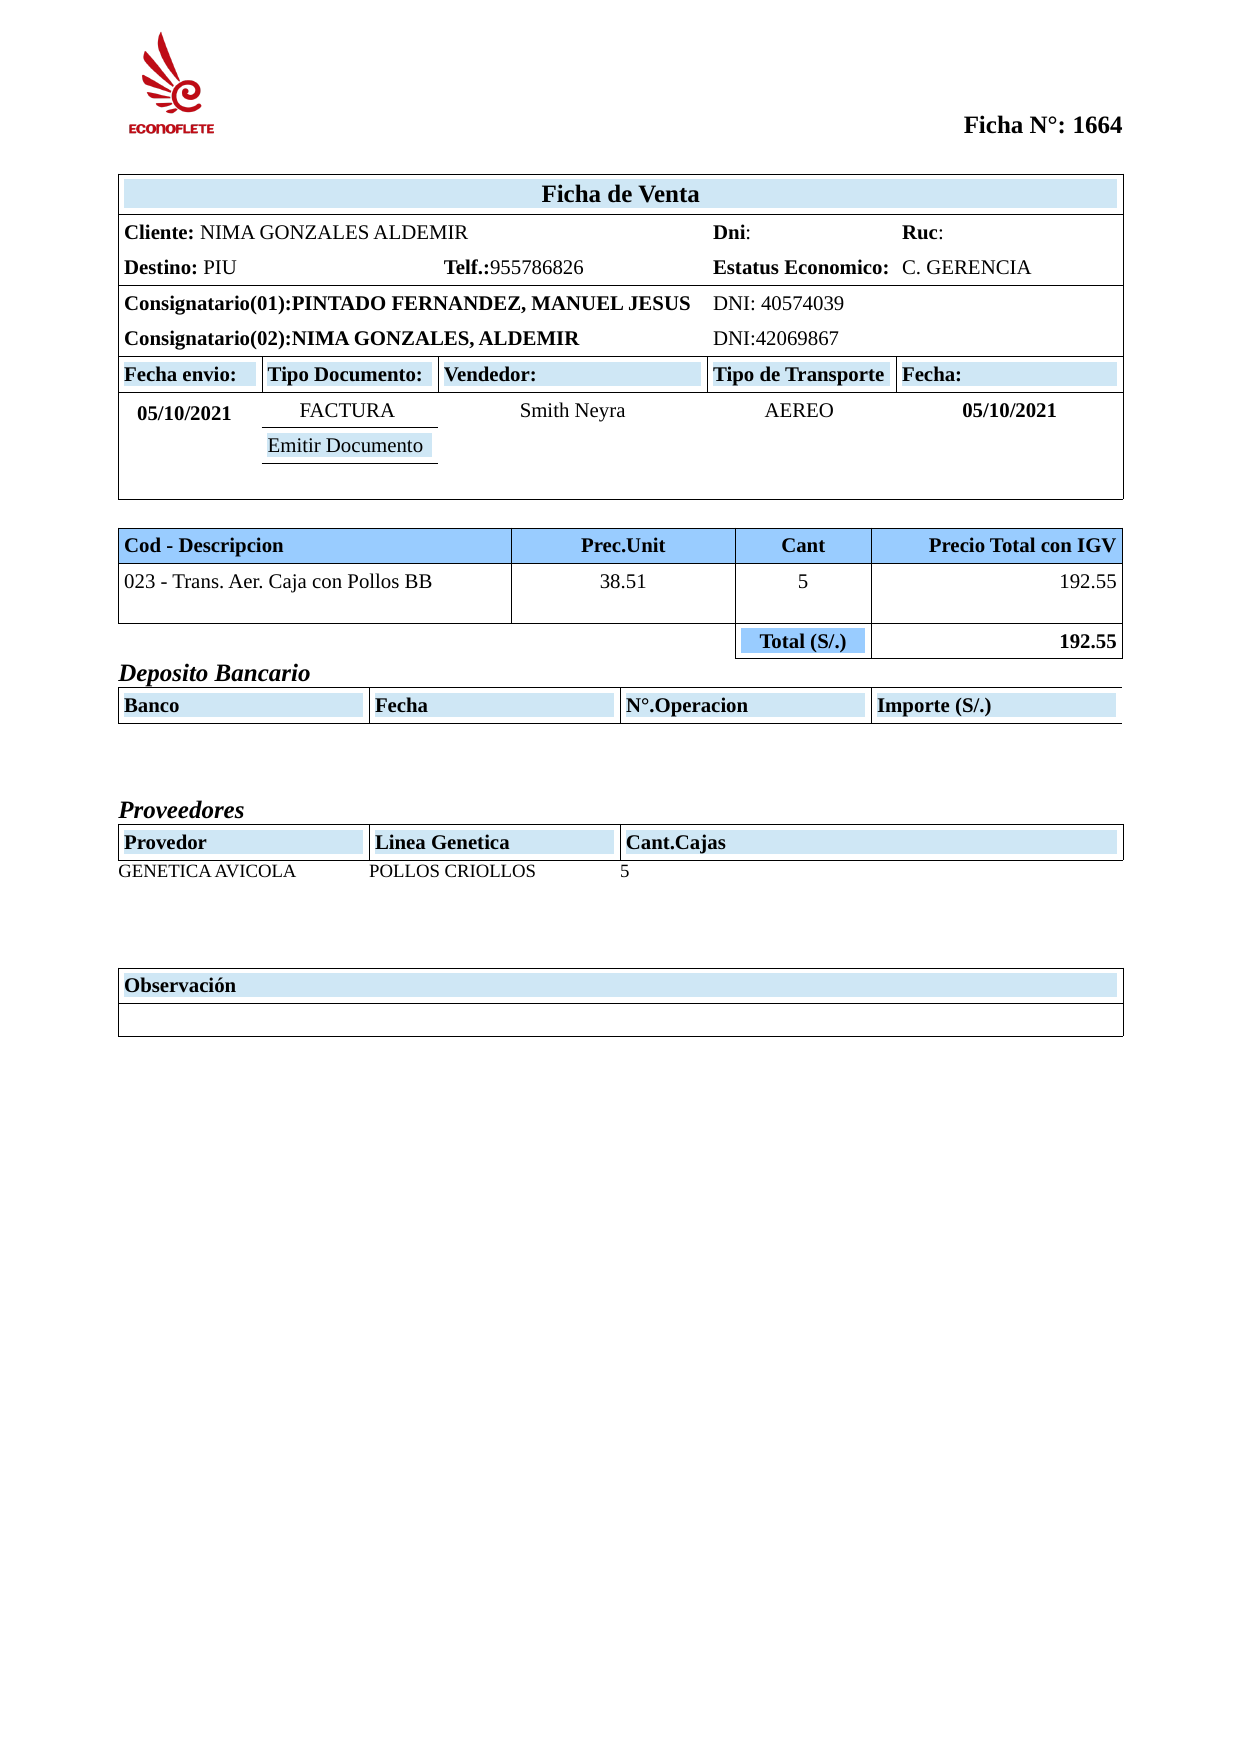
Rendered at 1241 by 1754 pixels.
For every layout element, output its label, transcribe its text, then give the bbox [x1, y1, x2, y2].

table_cell [118, 924, 369, 946]
table_header Provedor [119, 825, 369, 859]
table_cell [620, 881, 1123, 903]
table_cell DNI: 40574039 [707, 286, 1123, 321]
table_cell 5 [620, 861, 1123, 881]
table_cell [620, 924, 1123, 946]
table_header Cant [736, 529, 871, 563]
table_cell [369, 924, 620, 946]
table_header Linea Genetica [370, 825, 620, 859]
table_cell Cliente: NIMA GONZALES ALDEMIR [119, 215, 707, 249]
table_cell [118, 724, 369, 747]
table_cell Telf.:955786826 [438, 249, 707, 285]
table_cell 05/10/2021 [119, 393, 262, 498]
table_cell 5 [736, 564, 871, 623]
table_cell Tipo Documento: [263, 357, 438, 392]
table_cell Smith Neyra [438, 393, 707, 498]
table_header Prec.Unit [512, 529, 735, 563]
table_cell [620, 747, 871, 771]
table_cell Vendedor: [439, 357, 707, 392]
table_cell DNI:42069867 [707, 321, 1123, 356]
table_cell Ruc: [896, 215, 1123, 249]
table_cell C. GERENCIA [896, 249, 1123, 285]
table_cell [620, 903, 1123, 924]
table_cell [369, 724, 620, 747]
table_cell [369, 881, 620, 903]
table_cell Total (S/.) [736, 624, 871, 658]
table_cell 192.55 [872, 564, 1122, 623]
table_cell [369, 747, 620, 771]
table_cell GENETICA AVICOLA [118, 861, 369, 881]
table_cell [871, 771, 1122, 795]
table_cell [620, 724, 871, 747]
table_header Cod - Descripcion [119, 529, 511, 563]
table_cell [118, 747, 369, 771]
table_header Ficha de Venta [119, 175, 1123, 214]
table_header N°.Operacion [621, 688, 871, 723]
table_cell [620, 946, 1123, 967]
table_cell 023 - Trans. Aer. Caja con Pollos BB [119, 564, 511, 623]
table_header Importe (S/.) [872, 688, 1122, 723]
table_cell [871, 724, 1122, 747]
table_cell [369, 903, 620, 924]
table_cell Consignatario(02):NIMA GONZALES, ALDEMIR [119, 321, 707, 356]
table_header Cant.Cajas [621, 825, 1123, 859]
table_header Precio Total con IGV [872, 529, 1122, 563]
table_cell Estatus Economico: [707, 249, 896, 285]
text Deposito Bancario [118, 658, 1122, 687]
table_cell Consignatario(01):PINTADO FERNANDEZ, MANUEL JESUS [119, 286, 707, 321]
table_cell Fecha envio: [119, 357, 262, 392]
table_cell AEREO [707, 393, 896, 498]
table_cell [620, 771, 871, 795]
text Proveedores [118, 795, 1122, 824]
table_cell [369, 771, 620, 795]
table_cell [118, 771, 369, 795]
table_cell [511, 624, 735, 658]
table_cell [369, 946, 620, 967]
table_cell Emitir Documento [262, 428, 438, 463]
picture [118, 31, 225, 134]
table_cell Dni: [707, 215, 896, 249]
table_cell [118, 624, 511, 658]
table_cell Fecha: [897, 357, 1123, 392]
table_cell 05/10/2021 [896, 393, 1123, 498]
table_cell [119, 1004, 1123, 1036]
table_cell Destino: PIU [119, 249, 438, 285]
table_cell FACTURA [262, 393, 438, 427]
table_cell [118, 946, 369, 967]
table_cell POLLOS CRIOLLOS [369, 861, 620, 881]
table_header Banco [119, 688, 369, 723]
table_cell [262, 464, 438, 498]
table_header Observación [119, 969, 1123, 1003]
table_cell Tipo de Transporte [708, 357, 896, 392]
table_cell [871, 747, 1122, 771]
table_header Fecha [370, 688, 620, 723]
table_cell 192.55 [872, 624, 1122, 658]
table_cell [118, 881, 369, 903]
table_cell [118, 903, 369, 924]
table_cell 38.51 [512, 564, 735, 623]
